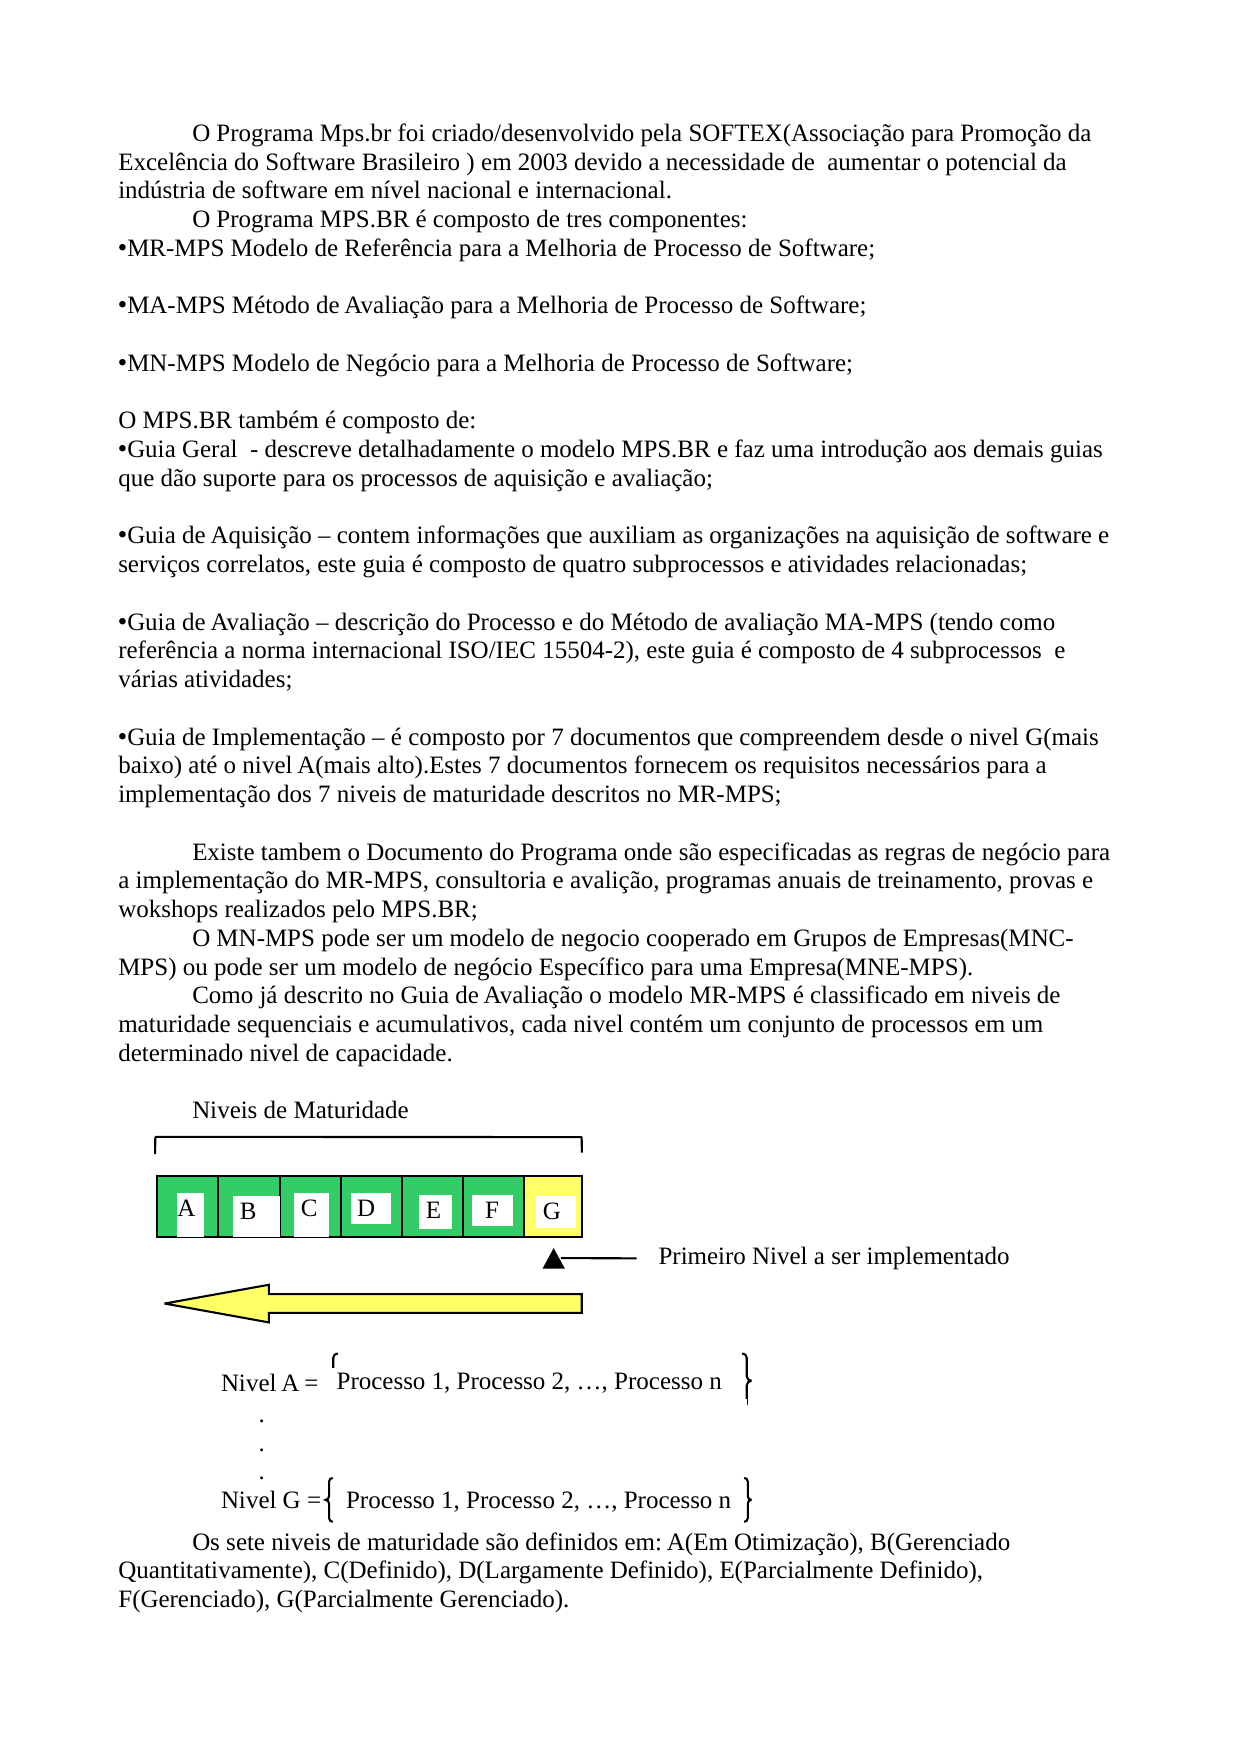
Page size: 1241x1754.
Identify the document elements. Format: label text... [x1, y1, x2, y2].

text Processo 1, Processo 2, …, Processo n [336, 1366, 736, 1395]
text O MN-MPS pode ser um modelo de negocio cooperado em Grupos de Empresas(MNC-MPS) ou pode ser um modelo de negócio Específico para uma Empresa(MNE-MPS). [118, 923, 1122, 981]
text [658, 1270, 1027, 1282]
text Como já descrito no Guia de Avaliação o modelo MR-MPS é classificado em niveis de maturidade sequenciais e acumulativos, cada nivel contém um conjunto de processos em um determinado nivel de capacidade. [118, 981, 1122, 1067]
text Niveis de Maturidade [118, 1096, 1122, 1124]
text A [177, 1193, 204, 1222]
text [233, 1225, 280, 1237]
list MR-MPS Modelo de Referência para a Melhoria de Processo de Software; [118, 233, 1122, 262]
text Processo 1, Processo 2, …, Processo n [330, 1485, 747, 1514]
text Os sete niveis de maturidade são definidos em: A(Em Otimização), B(Gerenciado Quantitativamente), C(Definido), D(Largamente Definido), E(Parcialmente Definido), F(Gerenciado), G(Parcialmente Gerenciado). [118, 1527, 1122, 1613]
text G [536, 1196, 576, 1225]
text Nivel G = [221, 1485, 328, 1514]
text [177, 1222, 204, 1237]
text . [221, 1428, 747, 1456]
text . [221, 1399, 747, 1428]
list Guia de Avaliação – descrição do Processo e do Método de avaliação MA-MPS (tendo como referência a norma internacional ISO/IEC 15504-2), este guia é composto de 4 subprocessos e várias atividades; [118, 607, 1122, 693]
text D [351, 1193, 391, 1222]
text Existe tambem o Documento do Programa onde são especificadas as regras de negócio para a implementação do MR-MPS, consultoria e avalição, programas anuais de treinamento, provas e wokshops realizados pelo MPS.BR; [118, 837, 1122, 923]
text O MPS.BR também é composto de: [118, 406, 1122, 434]
text E [419, 1195, 452, 1223]
text Nivel A = [221, 1368, 336, 1396]
text Primeiro Nivel a ser implementado [658, 1241, 1027, 1270]
text C [294, 1193, 329, 1222]
list Guia de Aquisição – contem informações que auxiliam as organizações na aquisição de software e serviços correlatos, este guia é composto de quatro subprocessos e atividades relacionadas; [118, 521, 1122, 578]
list MN-MPS Modelo de Negócio para a Melhoria de Processo de Software; [118, 348, 1122, 377]
list MA-MPS Método de Avaliação para a Melhoria de Processo de Software; [118, 291, 1122, 319]
list Guia Geral - descreve detalhadamente o modelo MPS.BR e faz uma introdução aos demais guias que dão suporte para os processos de aquisição e avaliação; [118, 434, 1122, 492]
list Guia de Implementação – é composto por 7 documentos que compreendem desde o nivel G(mais baixo) até o nivel A(mais alto).Estes 7 documentos fornecem os requisitos necessários para a implementação dos 7 niveis de maturidade descritos no MR-MPS; [118, 722, 1122, 808]
text O Programa MPS.BR é composto de tres componentes: [118, 204, 1122, 233]
text B [233, 1196, 280, 1225]
text . [221, 1456, 747, 1485]
text F [472, 1195, 513, 1223]
text [294, 1222, 329, 1237]
text O Programa Mps.br foi criado/desenvolvido pela SOFTEX(Associação para Promoção da Excelência do Software Brasileiro ) em 2003 devido a necessidade de aumentar o potencial da indústria de software em nível nacional e internacional. [118, 118, 1122, 204]
